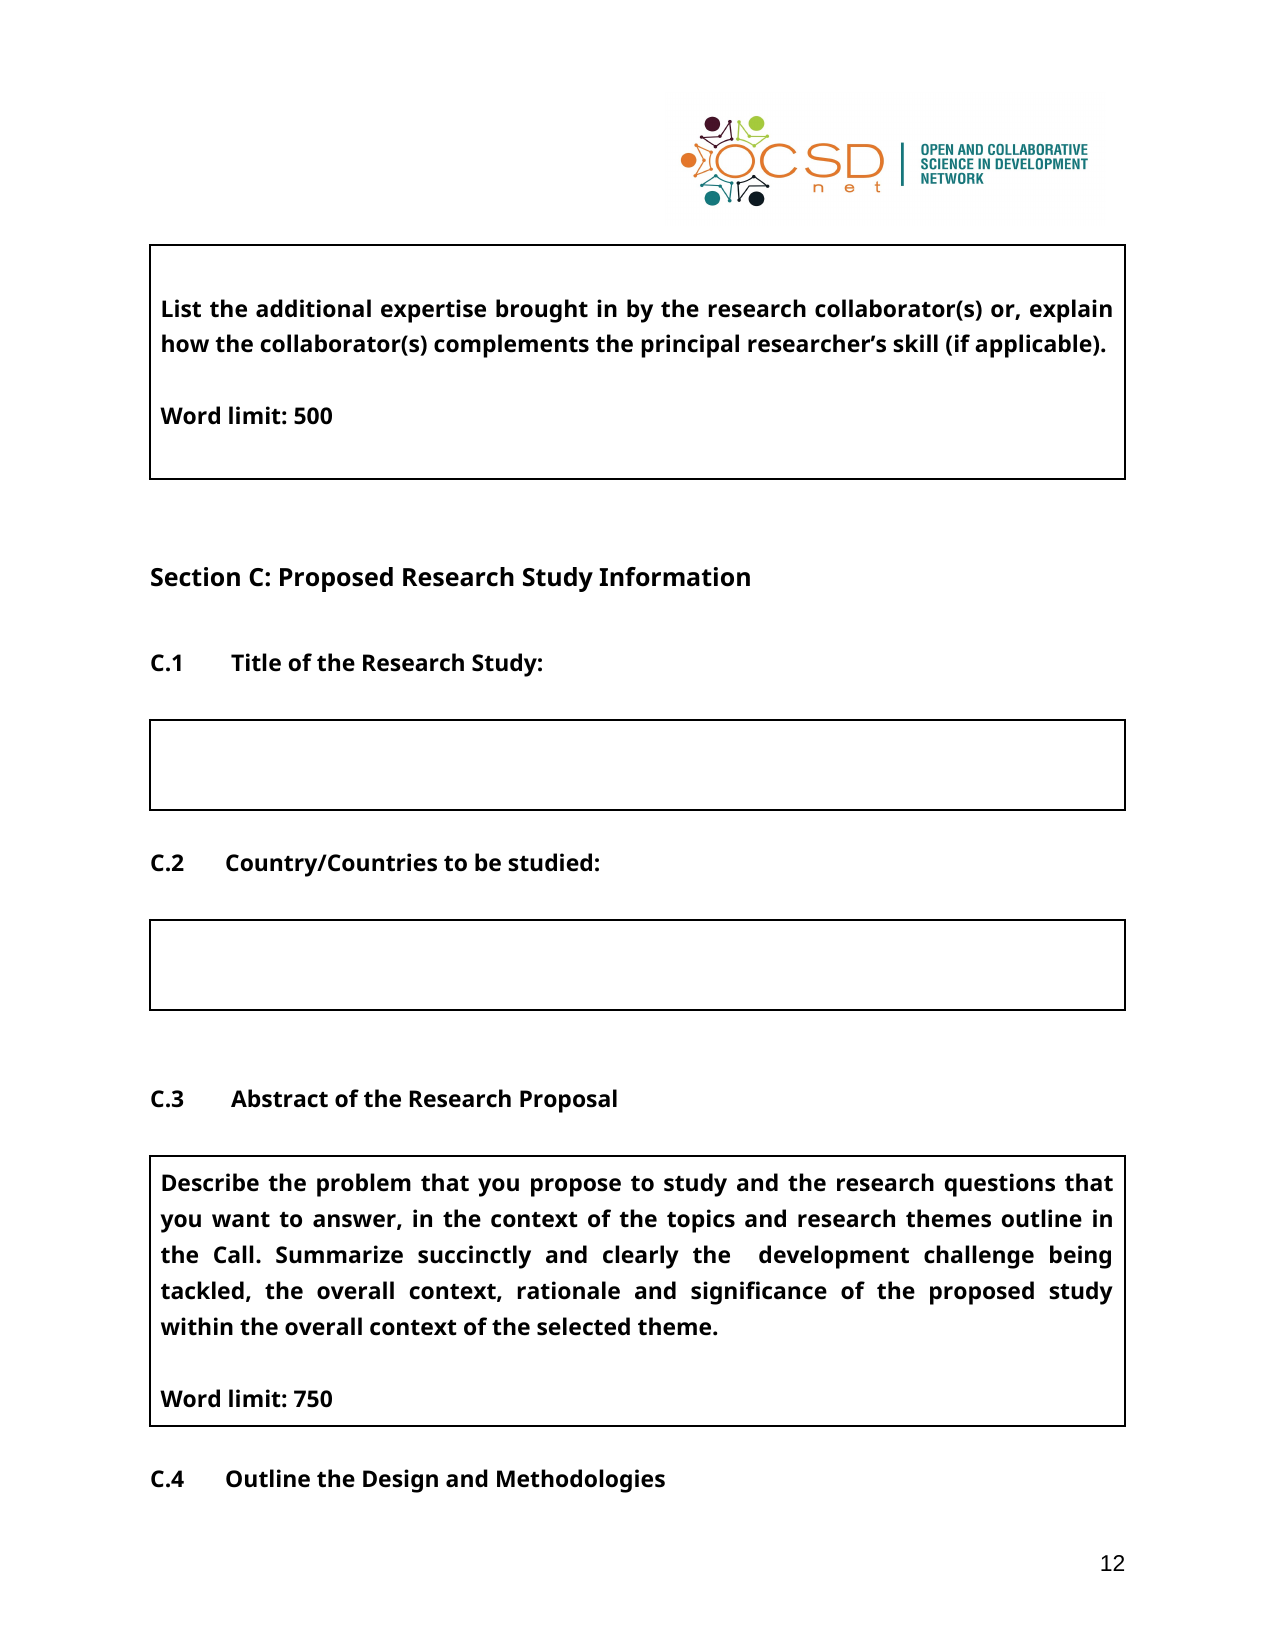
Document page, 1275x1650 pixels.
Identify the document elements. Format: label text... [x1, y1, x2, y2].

subtitle Section C: Proposed Research Study Information [150, 559, 1125, 593]
picture [665, 92, 1107, 226]
table_header Describe the problem that you propose to study and the research questions that you want to answer, in the context of the topics and research themes outline in the Call. Summarize succinctly and clearly the development challenge being tackled, the overall context, rationale and significance of the proposed study within the overall context of the selected theme. Word limit: 750 [151, 1157, 1124, 1424]
table_header [151, 921, 1124, 1009]
text C.3 Abstract of the Research Proposal [150, 1083, 1125, 1114]
table_header [151, 721, 1124, 809]
text C.2 Country/Countries to be studied: [150, 847, 1125, 878]
text C.1 Title of the Research Study: [150, 647, 1125, 678]
text C.4 Outline the Design and Methodologies [150, 1463, 1125, 1494]
table_header List the additional expertise brought in by the research collaborator(s) or, explain how the collaborator(s) complements the principal researcher’s skill (if applicable). Word limit: 500 [151, 246, 1124, 478]
